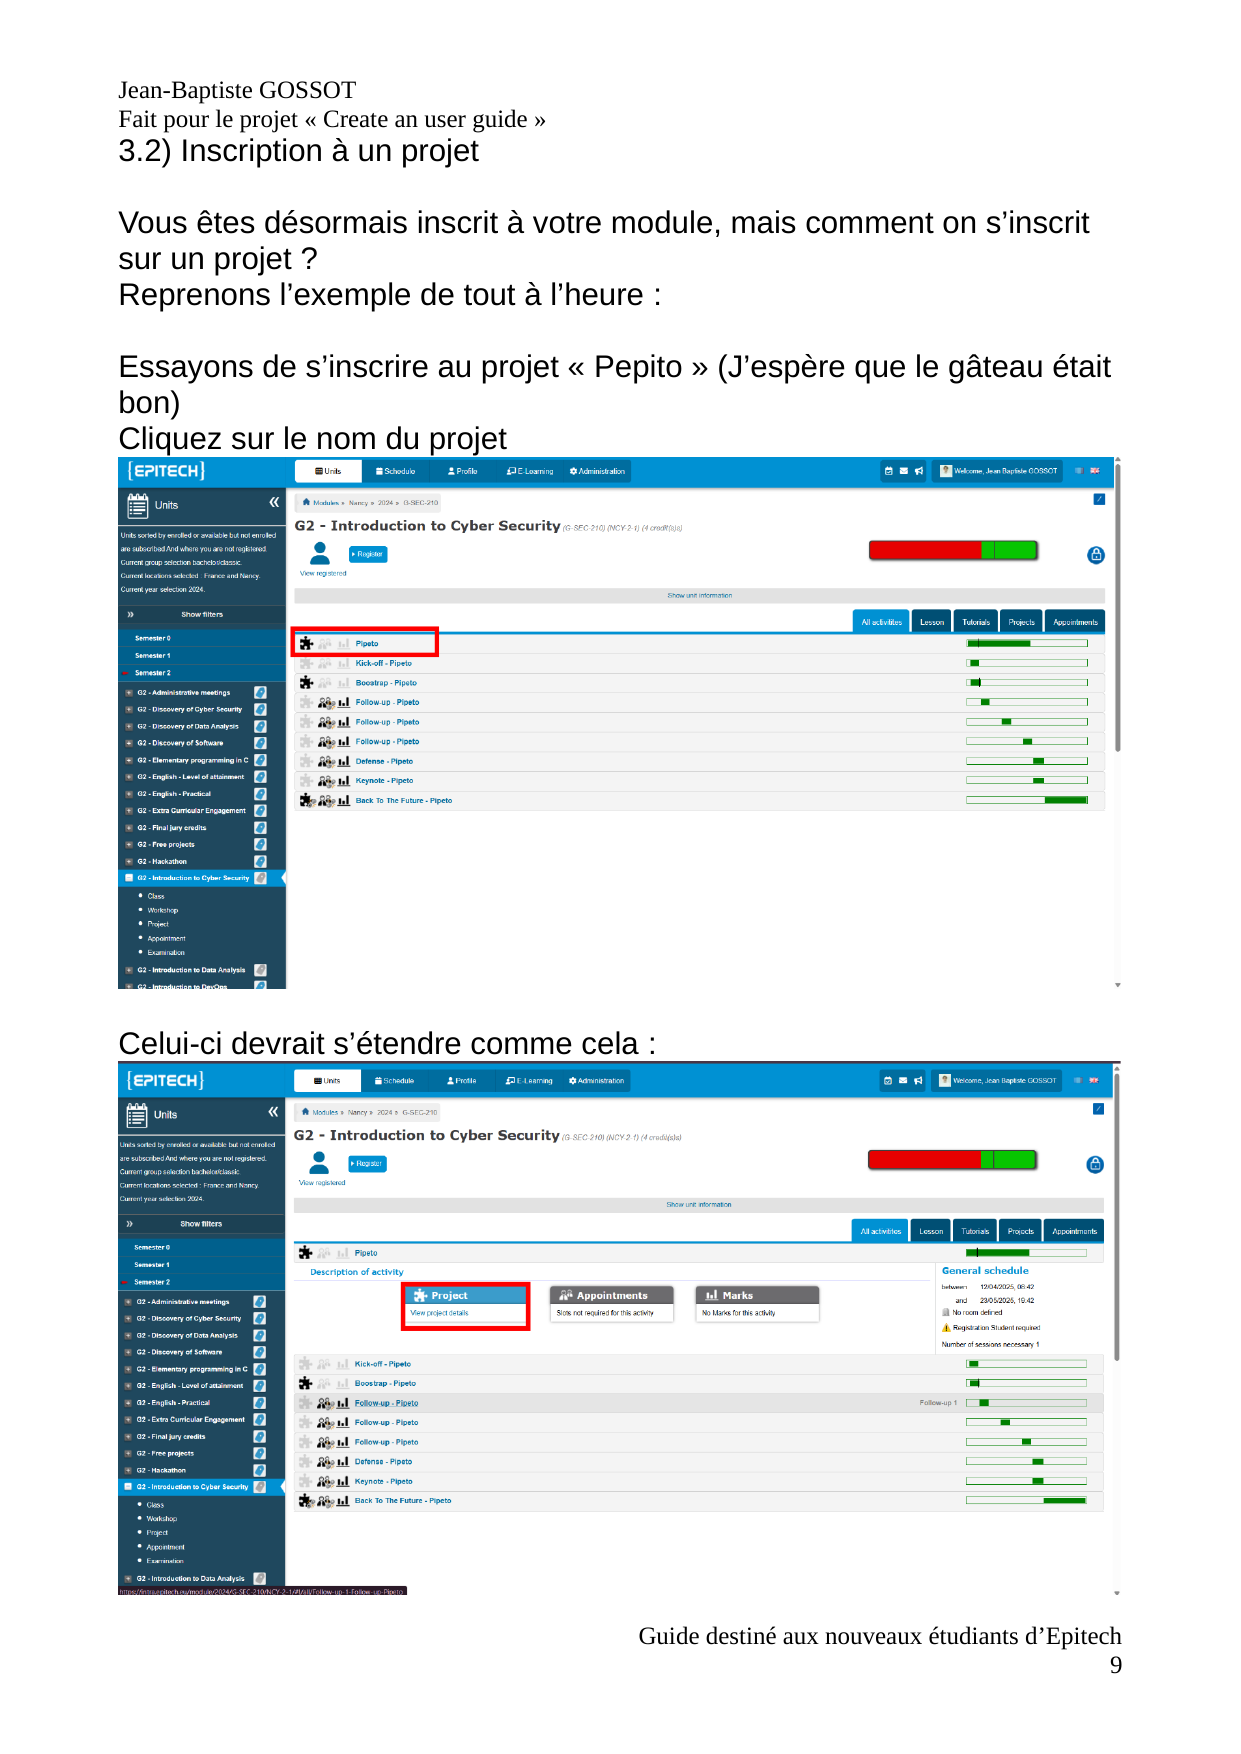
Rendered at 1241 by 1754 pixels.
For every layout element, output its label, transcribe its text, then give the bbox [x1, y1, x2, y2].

text Celui-ci devrait s’étendre comme cela : [118, 1025, 1122, 1594]
text Reprenons l’exemple de tout à l’heure : [118, 276, 1122, 312]
text Vous êtes désormais inscrit à votre module, mais comment on s’inscrit sur un projet ? [118, 204, 1122, 276]
text Essayons de s’inscrire au projet « Pepito » (J’espère que le gâteau était bon) [118, 348, 1122, 420]
text Cliquez sur le nom du projet [118, 420, 1122, 456]
text 3.2) Inscription à un projet [118, 132, 1122, 168]
